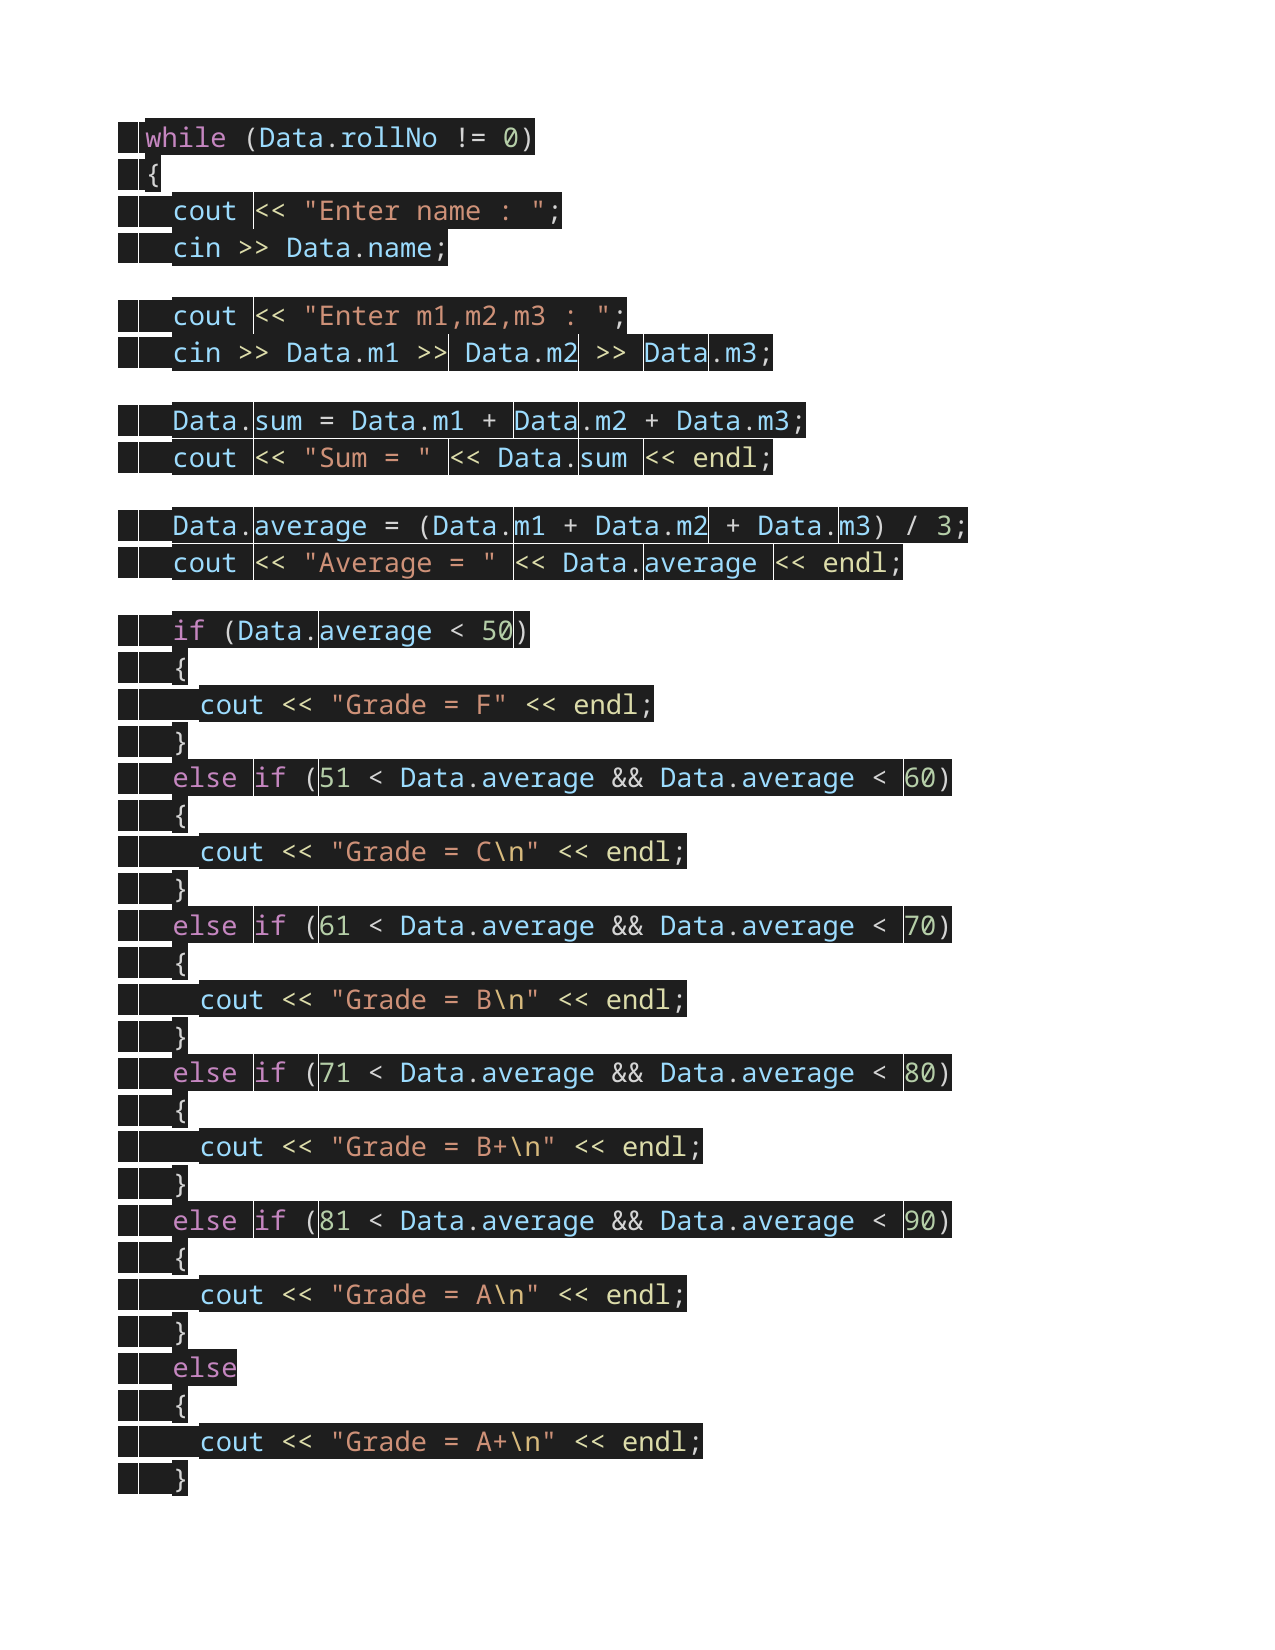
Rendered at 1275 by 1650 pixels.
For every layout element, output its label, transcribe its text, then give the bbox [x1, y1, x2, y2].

text } [118, 1459, 1157, 1496]
text else if (71 < Data.average && Data.average < 80) [118, 1054, 1157, 1091]
text { [118, 796, 1157, 833]
text { [118, 1386, 1157, 1423]
text else [118, 1349, 1157, 1386]
text Data.average = (Data.m1 + Data.m2 + Data.m3) / 3; [118, 507, 1157, 543]
text cin >> Data.m1 >> Data.m2 >> Data.m3; [118, 334, 1157, 371]
text cout << "Enter name : "; [118, 192, 1157, 229]
text } [118, 722, 1157, 759]
text } [118, 1312, 1157, 1349]
text cout << "Grade = A\n" << endl; [118, 1275, 1157, 1312]
text } [118, 869, 1157, 906]
text while (Data.rollNo != 0) [118, 118, 1157, 155]
text cout << "Grade = A+\n" << endl; [118, 1423, 1157, 1459]
text cout << "Grade = B+\n" << endl; [118, 1128, 1157, 1164]
text cout << "Sum = " << Data.sum << endl; [118, 438, 1157, 475]
text cout << "Average = " << Data.average << endl; [118, 543, 1157, 580]
text else if (81 < Data.average && Data.average < 90) [118, 1201, 1157, 1238]
text { [118, 648, 1157, 685]
text } [118, 1164, 1157, 1201]
text cout << "Grade = B\n" << endl; [118, 980, 1157, 1017]
text else if (51 < Data.average && Data.average < 60) [118, 759, 1157, 796]
text { [118, 1238, 1157, 1275]
text cin >> Data.name; [118, 229, 1157, 266]
text { [118, 155, 1157, 192]
text cout << "Enter m1,m2,m3 : "; [118, 297, 1157, 334]
text { [118, 943, 1157, 980]
text cout << "Grade = F" << endl; [118, 685, 1157, 722]
text if (Data.average < 50) [118, 611, 1157, 648]
text Data.sum = Data.m1 + Data.m2 + Data.m3; [118, 402, 1157, 438]
text else if (61 < Data.average && Data.average < 70) [118, 906, 1157, 943]
text } [118, 1017, 1157, 1054]
text cout << "Grade = C\n" << endl; [118, 833, 1157, 869]
text { [118, 1091, 1157, 1128]
